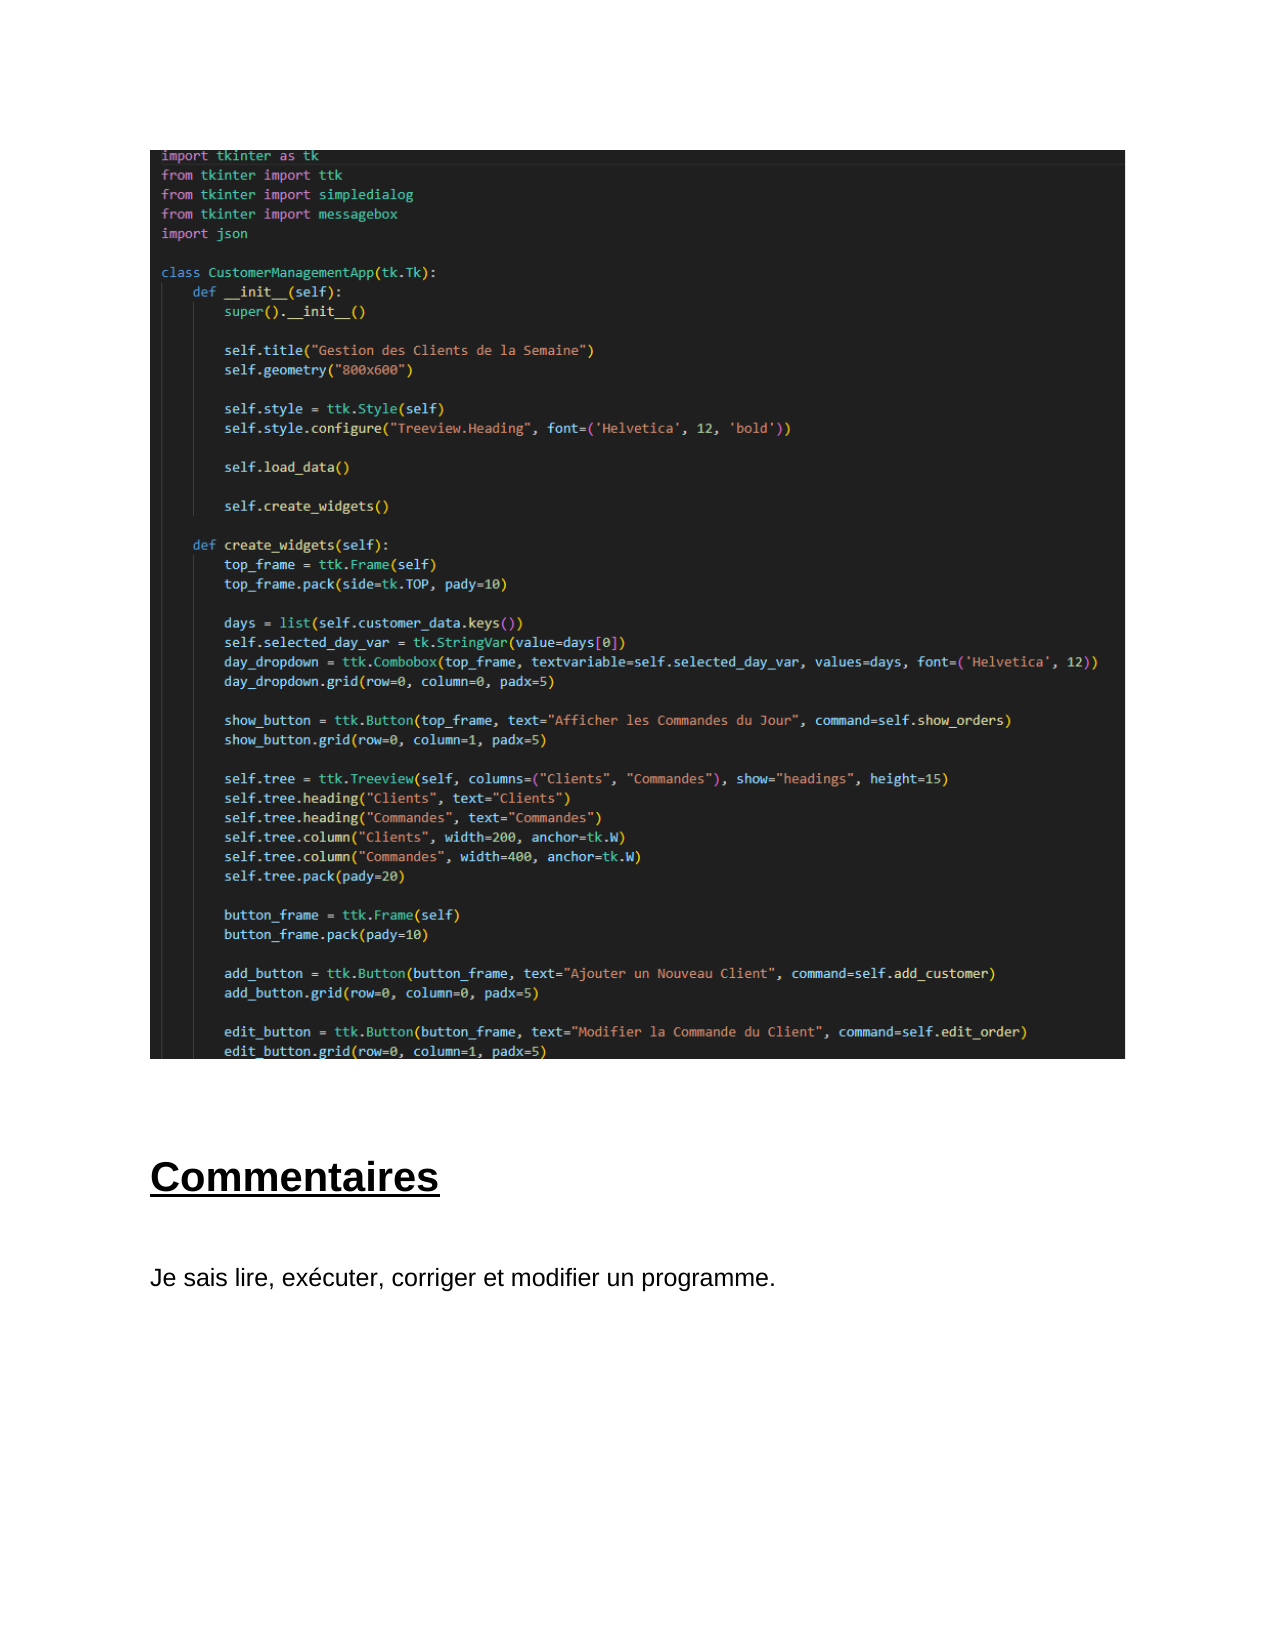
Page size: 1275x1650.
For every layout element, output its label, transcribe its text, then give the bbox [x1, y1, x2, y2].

text Je sais lire, exécuter, corriger et modifier un programme. [150, 1263, 1125, 1292]
picture [150, 150, 1125, 1059]
text Commentaires [150, 1153, 1125, 1201]
